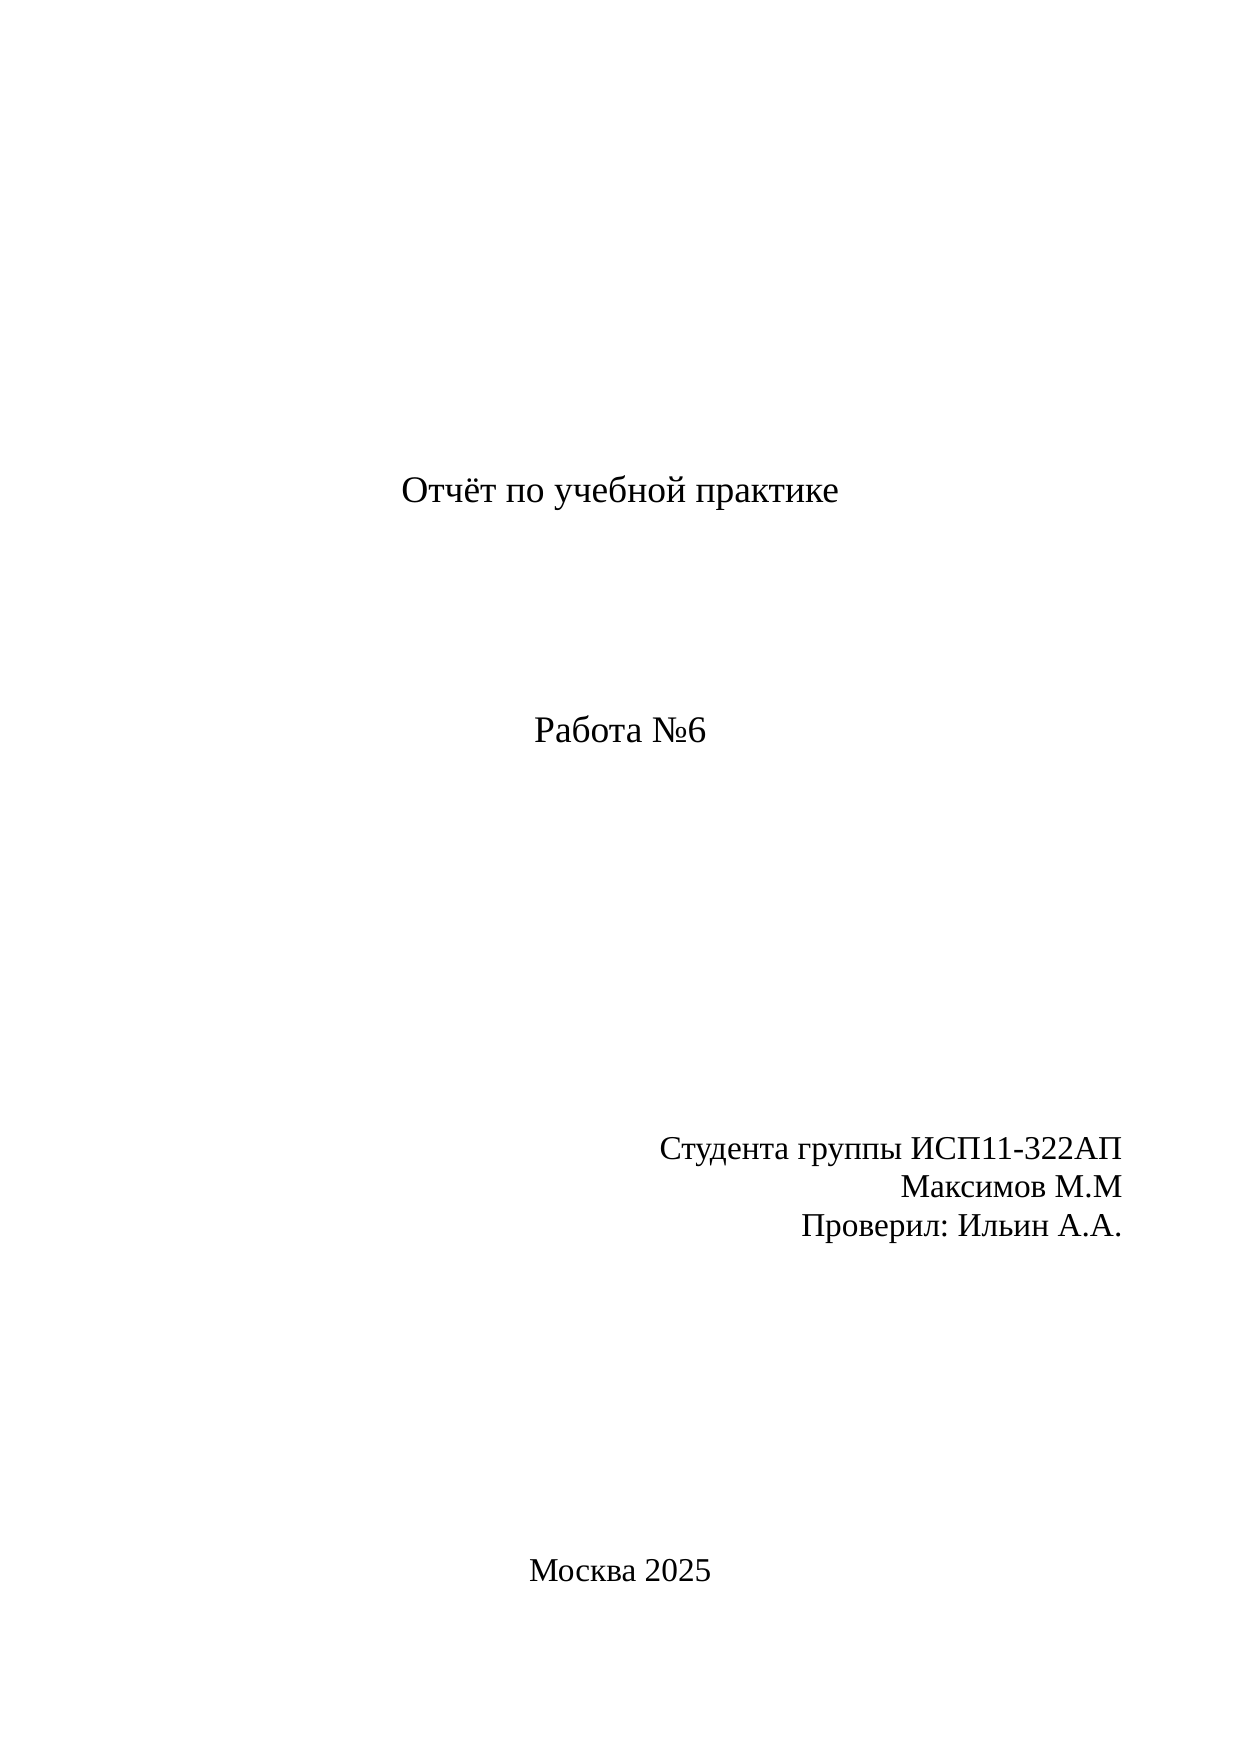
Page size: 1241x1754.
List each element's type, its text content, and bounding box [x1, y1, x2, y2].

text Отчёт по учебной практике [118, 468, 1122, 511]
text Москва 2025 [118, 1550, 1122, 1588]
text Работа №6 [118, 707, 1122, 751]
text Максимов М.М [118, 1167, 1122, 1205]
text Студента группы ИСП11-322АП [118, 1128, 1122, 1167]
text Проверил: Ильин А.А. [118, 1205, 1122, 1243]
